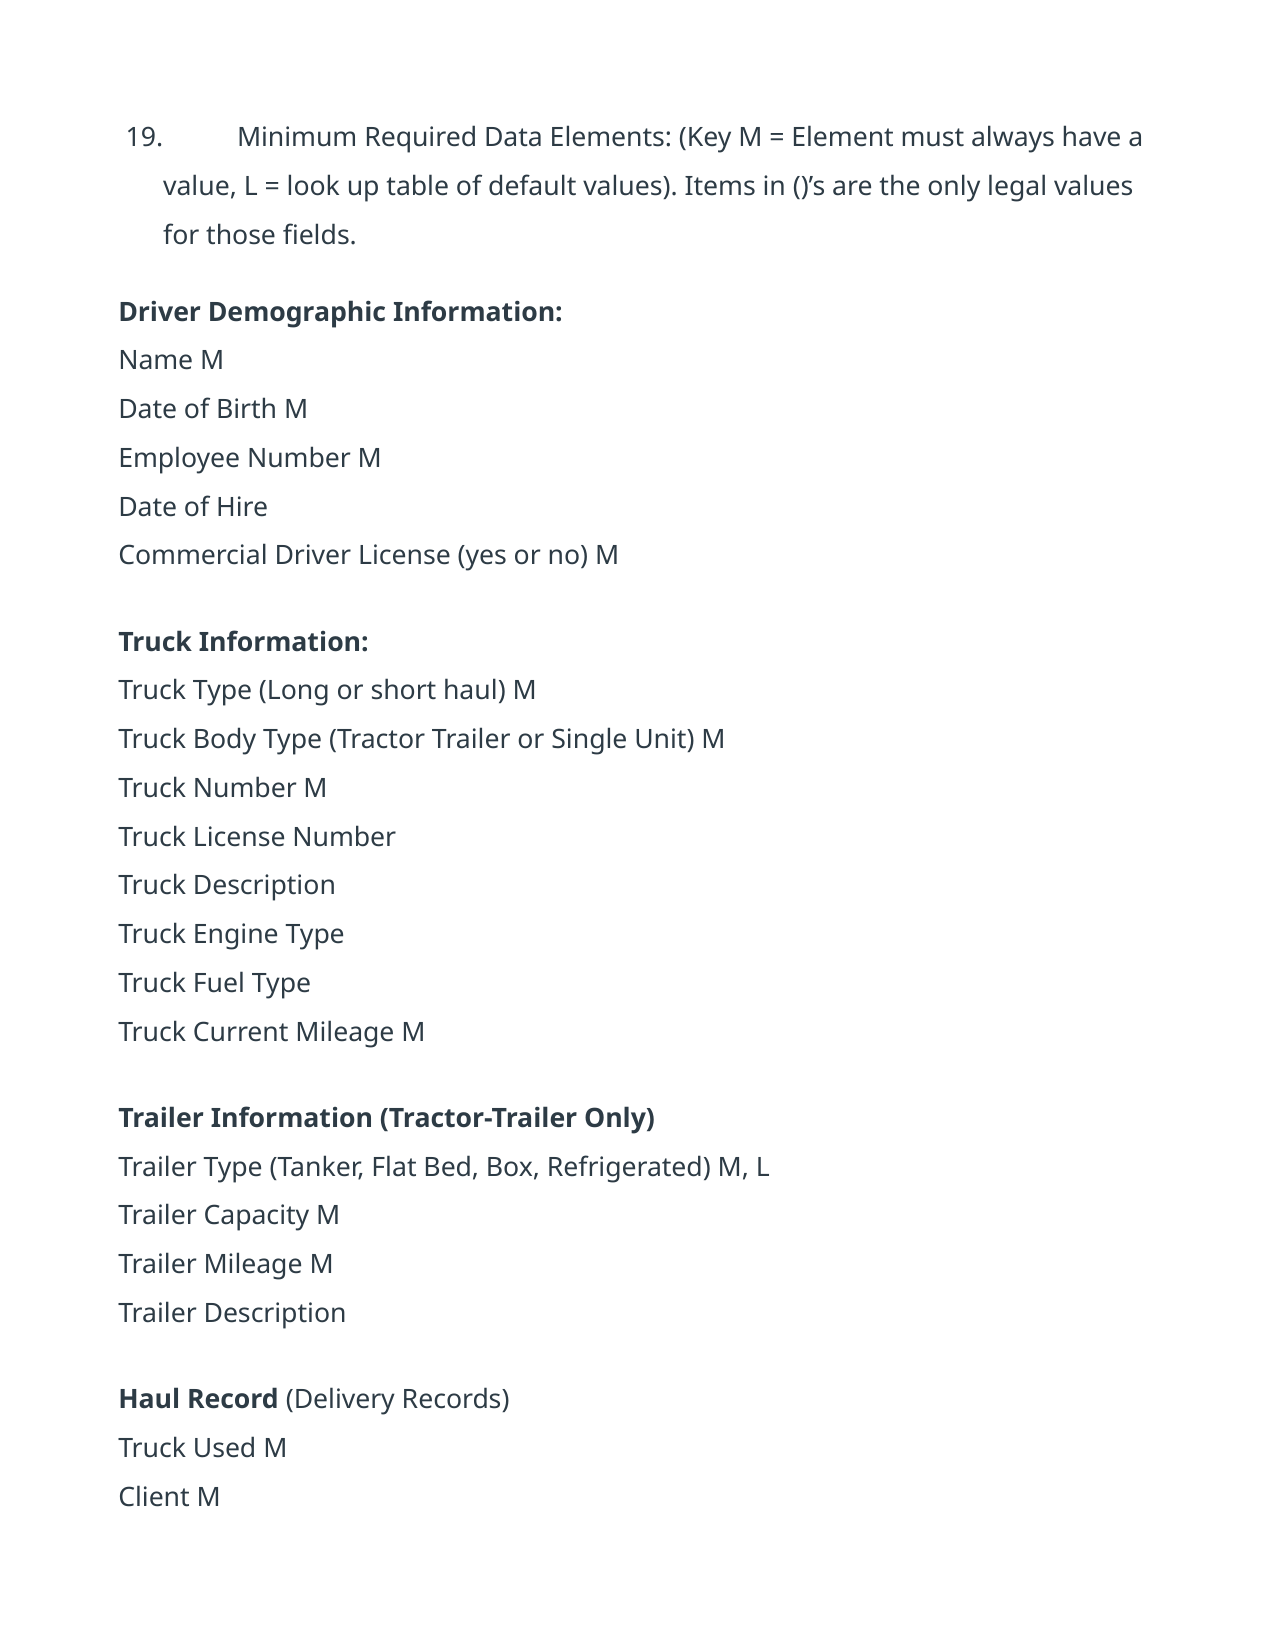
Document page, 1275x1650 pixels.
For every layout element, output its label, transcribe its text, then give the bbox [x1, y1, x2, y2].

text Driver Demographic Information: Name M Date of Birth M Employee Number M Date of Hire Commercial Driver License (yes or no) M [118, 292, 1157, 572]
text Trailer Information (Tractor-Trailer Only) Trailer Type (Tanker, Flat Bed, Box, Refrigerated) M, L Trailer Capacity M Trailer Mileage M Trailer Description [118, 1099, 1157, 1330]
text Truck Information: Truck Type (Long or short haul) M Truck Body Type (Tractor Trailer or Single Unit) M Truck Number M Truck License Number Truck Description Truck Engine Type Truck Fuel Type Truck Current Mileage M [118, 622, 1157, 1049]
text Haul Record (Delivery Records) Truck Used M Client M [118, 1380, 1157, 1514]
list Minimum Required Data Elements: (Key M = Element must always have a value, L = look up table of default values). Items in ()’s are the only legal values for those fields. [125, 118, 1157, 252]
